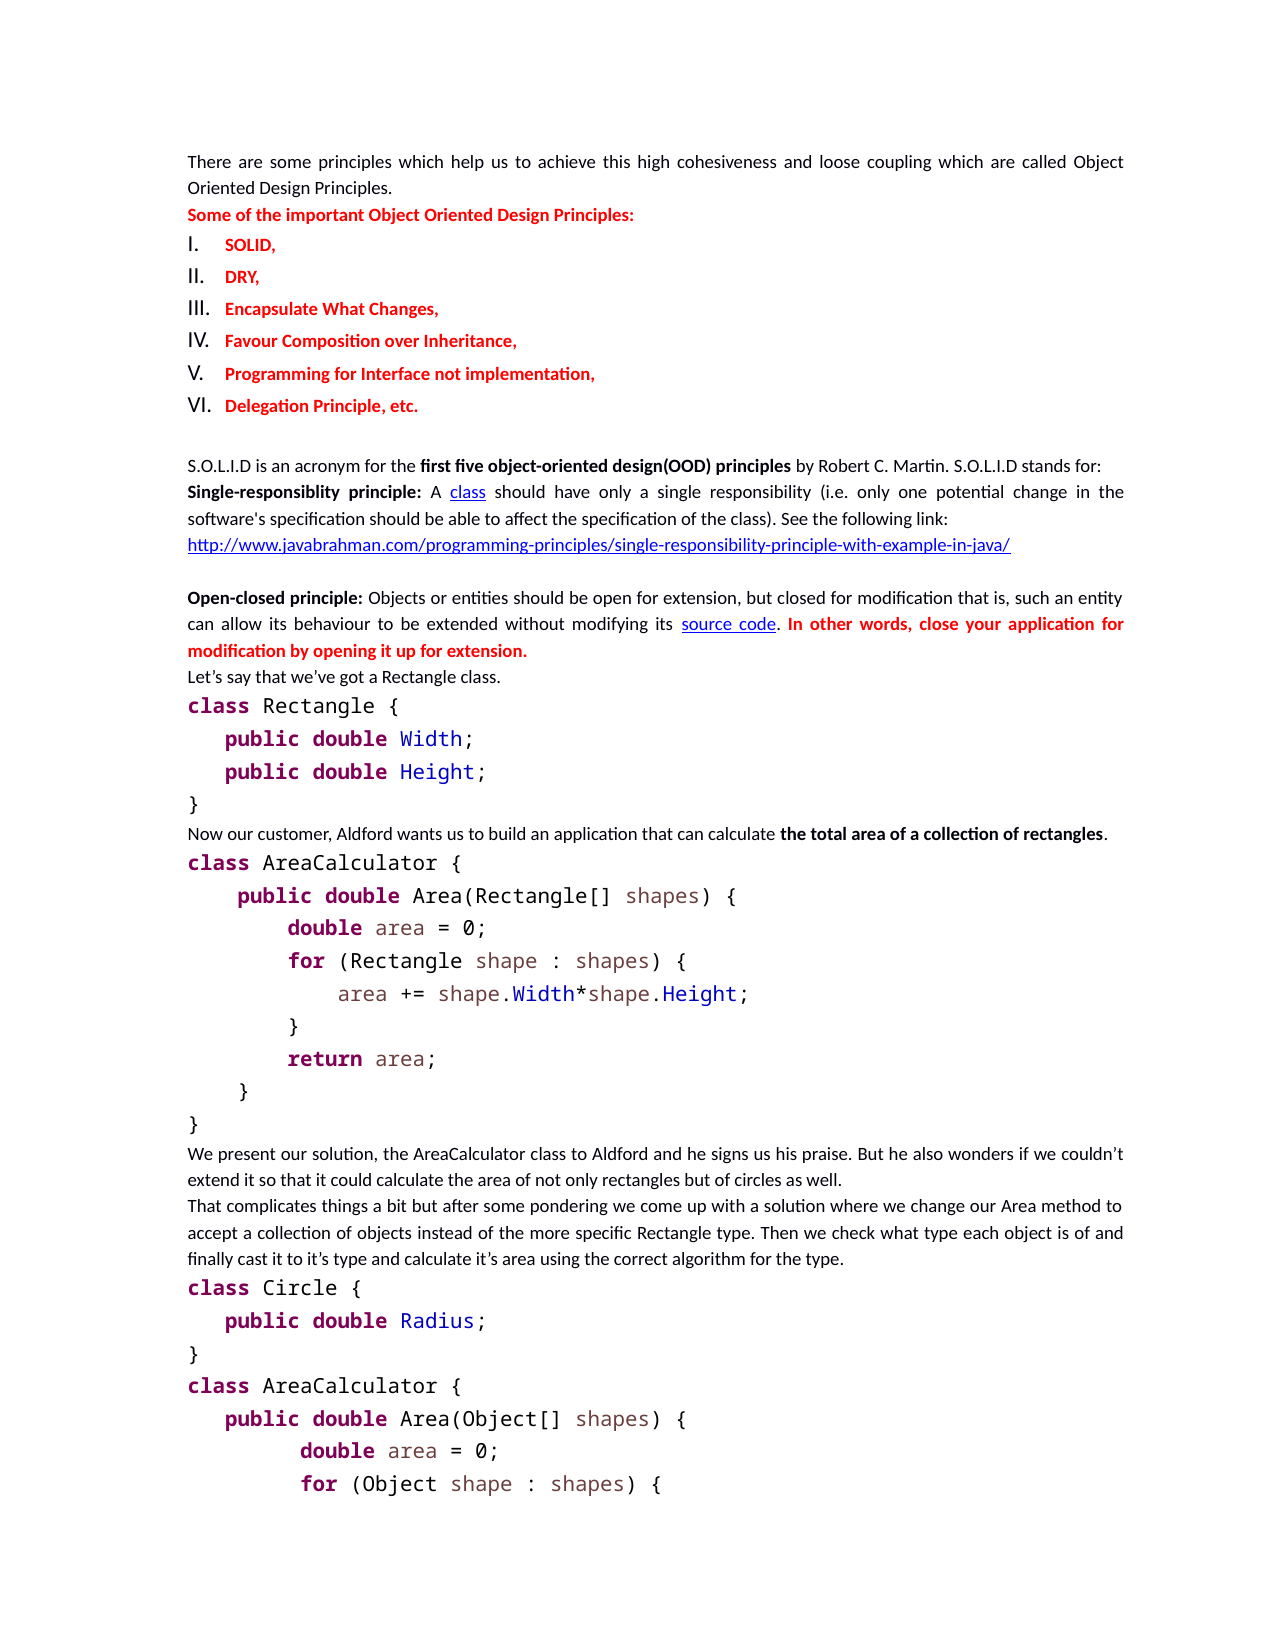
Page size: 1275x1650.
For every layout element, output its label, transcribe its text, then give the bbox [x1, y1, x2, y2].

list DRY, [187, 261, 1125, 289]
list class AreaCalculator { [150, 1371, 1125, 1400]
list } [150, 789, 1125, 818]
list class AreaCalculator { [150, 848, 1125, 877]
list area += shape.Width*shape.Height; [150, 979, 1125, 1007]
list There are some principles which help us to achieve this high cohesiveness and loose coupling which are called Object Oriented Design Principles. [150, 150, 1125, 199]
list public double Area(Object[] shapes) { [150, 1404, 1125, 1432]
list double area = 0; [150, 913, 1125, 942]
list SOLID, [187, 229, 1125, 257]
list public double Height; [150, 757, 1125, 785]
list } [150, 1109, 1125, 1138]
list Encapsulate What Changes, [187, 293, 1125, 321]
list } [150, 1077, 1125, 1105]
list public double Area(Rectangle[] shapes) { [150, 881, 1125, 909]
list double area = 0; [150, 1437, 1125, 1465]
list class Rectangle { [150, 692, 1125, 720]
list public double Width; [150, 724, 1125, 753]
list Open-closed principle: Objects or entities should be open for extension, but closed for modification that is, such an entity can allow its behaviour to be extended without modifying its source code. In other words, close your application for modification by opening it up for extension. [150, 586, 1125, 662]
list Let’s say that we’ve got a Rectangle class. [150, 665, 1125, 688]
list } [150, 1011, 1125, 1040]
list S.O.L.I.D is an acronym for the first five object-oriented design(OOD) principles by Robert C. Martin. S.O.L.I.D stands for: [150, 454, 1125, 477]
list for (Rectangle shape : shapes) { [150, 946, 1125, 974]
list We present our solution, the AreaCalculator class to Aldford and he signs us his praise. But he also wonders if we couldn’t extend it so that it could calculate the area of not only rectangles but of circles as well. [150, 1142, 1125, 1191]
list Delegation Principle, etc. [187, 390, 1125, 418]
list Now our customer, Aldford wants us to build an application that can calculate the total area of a collection of rectangles. [150, 822, 1125, 845]
list Some of the important Object Oriented Design Principles: [150, 203, 1125, 226]
list http://www.javabrahman.com/programming-principles/single-responsibility-principle-with-example-in-java/ [150, 533, 1125, 556]
list Favour Composition over Inheritance, [187, 326, 1125, 354]
list public double Radius; [150, 1306, 1125, 1334]
list } [150, 1339, 1125, 1367]
list class Circle { [150, 1273, 1125, 1302]
list for (Object shape : shapes) { [150, 1469, 1125, 1498]
list Single-responsiblity principle: A class should have only a single responsibility (i.e. only one potential change in the software's specification should be able to affect the specification of the class). See the following link: [150, 481, 1125, 530]
list Programming for Interface not implementation, [187, 358, 1125, 386]
list return area; [150, 1044, 1125, 1072]
list That complicates things a bit but after some pondering we come up with a solution where we change our Area method to accept a collection of objects instead of the more specific Rectangle type. Then we check what type each object is of and finally cast it to it’s type and calculate it’s area using the correct algorithm for the type. [150, 1194, 1125, 1270]
